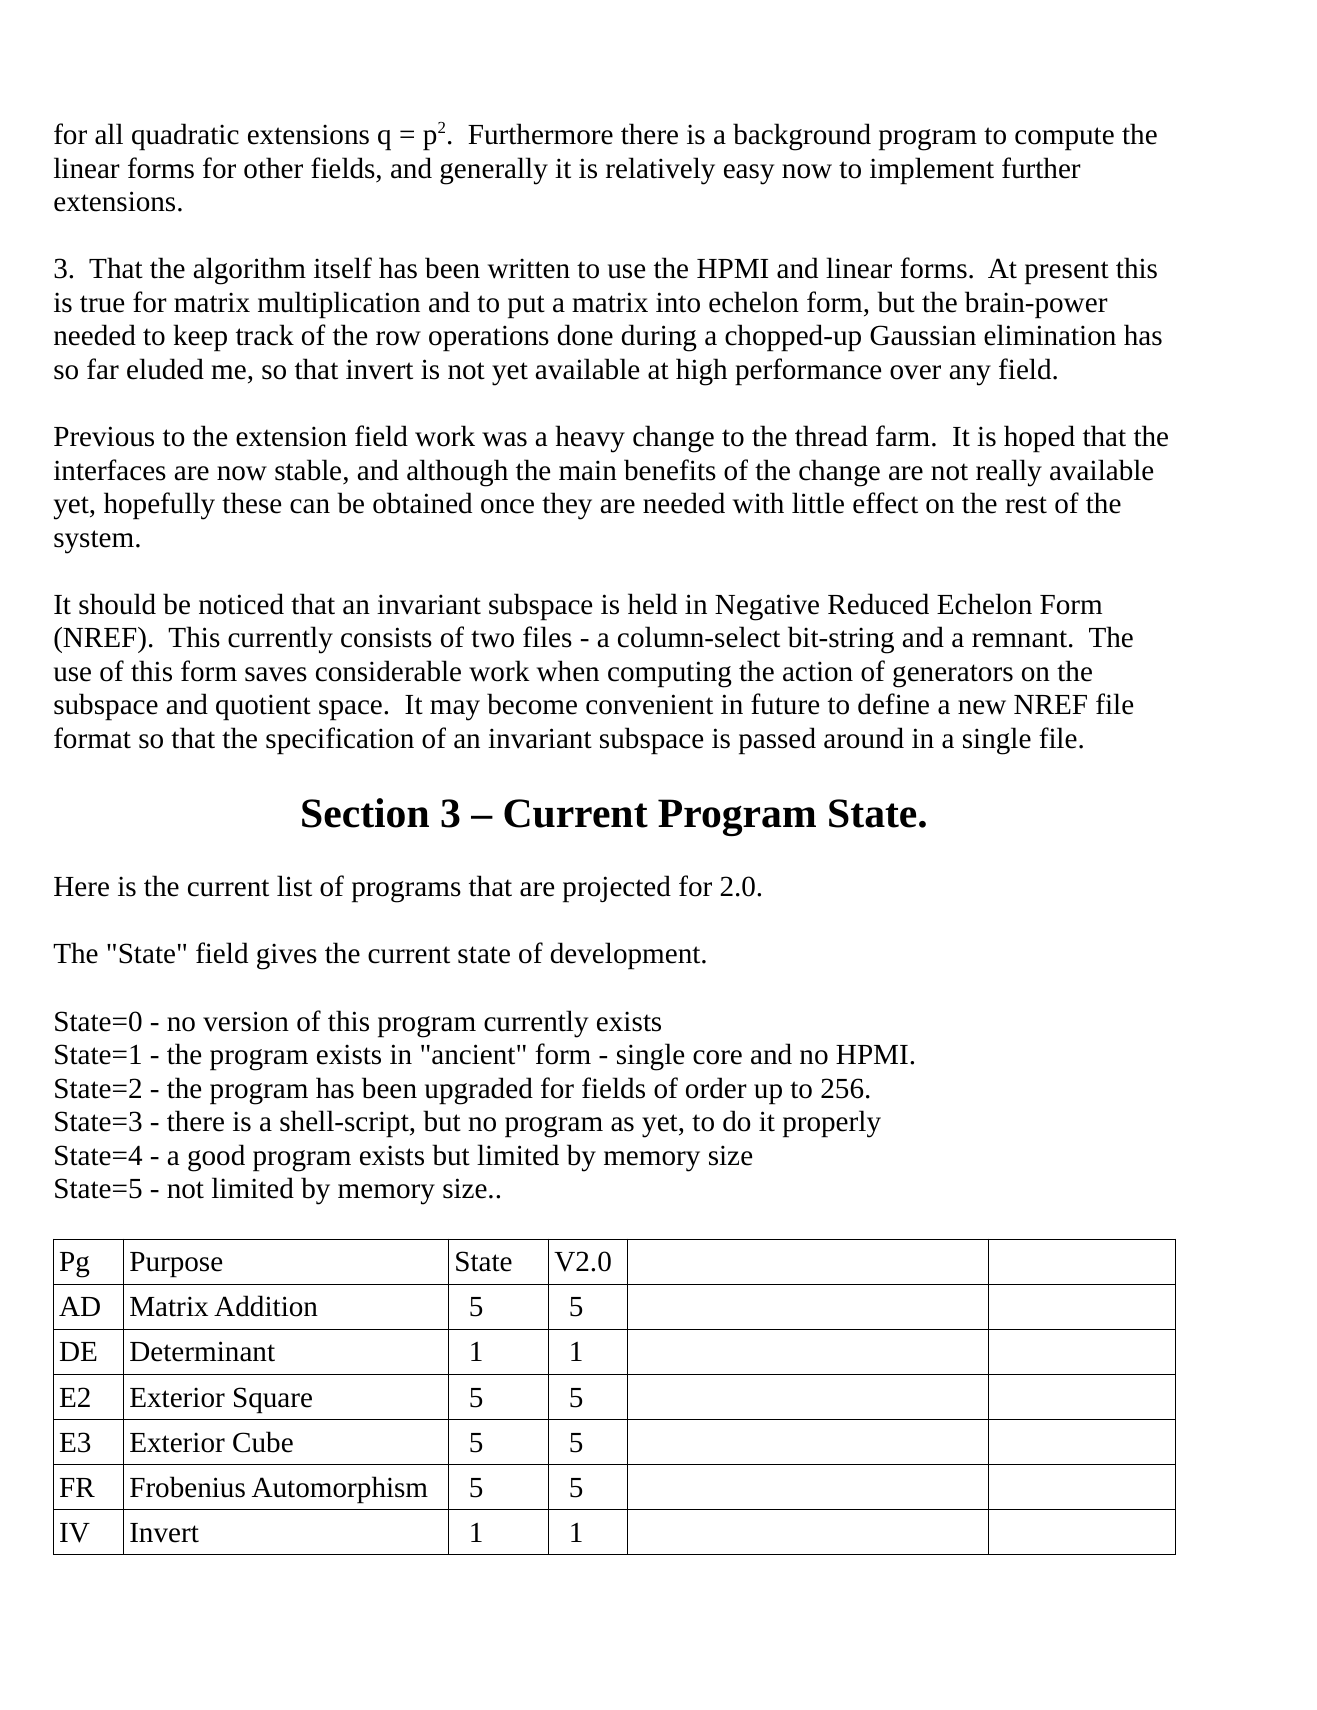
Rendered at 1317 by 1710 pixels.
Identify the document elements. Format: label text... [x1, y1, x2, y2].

table_cell Frobenius Automorphism [124, 1465, 448, 1509]
table_cell 5 [549, 1285, 627, 1329]
table_cell 5 [549, 1420, 627, 1464]
table_cell E2 [54, 1375, 123, 1419]
text Section 3 – Current Program State. [53, 788, 1174, 836]
table_cell [628, 1375, 988, 1419]
table_header Pg [54, 1240, 123, 1284]
table_cell [989, 1285, 1175, 1329]
table_cell DE [54, 1330, 123, 1374]
table_cell [628, 1510, 988, 1554]
table_header V2.0 [549, 1240, 627, 1284]
table_cell 1 [449, 1510, 548, 1554]
table_cell [628, 1465, 988, 1509]
table_cell Exterior Square [124, 1375, 448, 1419]
table_cell 1 [549, 1330, 627, 1374]
table_cell FR [54, 1465, 123, 1509]
text State=3 - there is a shell-script, but no program as yet, to do it properly [53, 1104, 1174, 1138]
table_cell 1 [449, 1330, 548, 1374]
table_cell Matrix Addition [124, 1285, 448, 1329]
table_cell Determinant [124, 1330, 448, 1374]
table_cell Exterior Cube [124, 1420, 448, 1464]
table_cell 1 [549, 1510, 627, 1554]
table_cell 5 [549, 1465, 627, 1509]
table_cell [628, 1330, 988, 1374]
table_cell [989, 1420, 1175, 1464]
table_cell 5 [449, 1285, 548, 1329]
table_cell [989, 1375, 1175, 1419]
table_cell IV [54, 1510, 123, 1554]
table_cell Invert [124, 1510, 448, 1554]
table_cell 5 [449, 1420, 548, 1464]
table_header [989, 1240, 1175, 1284]
table_cell [989, 1510, 1175, 1554]
text State=4 - a good program exists but limited by memory size [53, 1138, 1174, 1171]
text State=1 - the program exists in "ancient" form - single core and no HPMI. [53, 1037, 1174, 1071]
text The "State" field gives the current state of development. [53, 937, 1174, 970]
text 3. That the algorithm itself has been written to use the HPMI and linear forms. At present this is true for matrix multiplication and to put a matrix into echelon form, but the brain-power needed to keep track of the row operations done during a chopped-up Gaussian elimination has so far eluded me, so that invert is not yet available at high performance over any field. [53, 251, 1174, 386]
table_cell 5 [449, 1465, 548, 1509]
table_cell [628, 1420, 988, 1464]
table_cell [989, 1465, 1175, 1509]
table_cell AD [54, 1285, 123, 1329]
table_header Purpose [124, 1240, 448, 1284]
text Here is the current list of programs that are projected for 2.0. [53, 869, 1174, 903]
text State=2 - the program has been upgraded for fields of order up to 256. [53, 1071, 1174, 1104]
table_cell 5 [549, 1375, 627, 1419]
table_header [628, 1240, 988, 1284]
text State=5 - not limited by memory size.. [53, 1171, 1174, 1205]
text State=0 - no version of this program currently exists [53, 1004, 1174, 1037]
text Previous to the extension field work was a heavy change to the thread farm. It is hoped that the interfaces are now stable, and although the main benefits of the change are not really available yet, hopefully these can be obtained once they are needed with little effect on the rest of the system. [53, 419, 1174, 553]
table_cell [628, 1285, 988, 1329]
table_cell [989, 1330, 1175, 1374]
text for all quadratic extensions q = p2. Furthermore there is a background program to compute the linear forms for other fields, and generally it is relatively easy now to implement further extensions. [53, 117, 1174, 218]
table_header State [449, 1240, 548, 1284]
table_cell E3 [54, 1420, 123, 1464]
table_cell 5 [449, 1375, 548, 1419]
text It should be noticed that an invariant subspace is held in Negative Reduced Echelon Form (NREF). This currently consists of two files - a column-select bit-string and a remnant. The use of this form saves considerable work when computing the action of generators on the subspace and quotient space. It may become convenient in future to define a new NREF file format so that the specification of an invariant subspace is passed around in a single file. [53, 587, 1174, 754]
